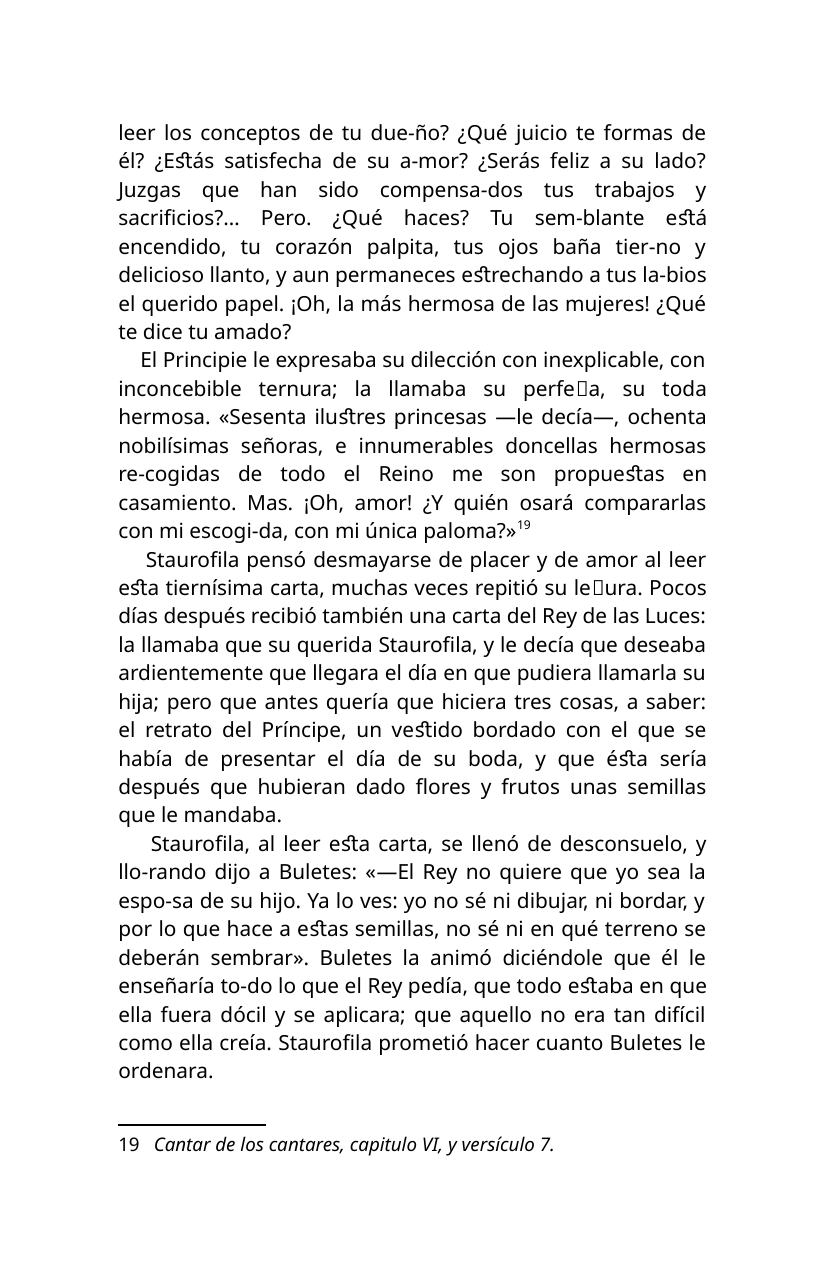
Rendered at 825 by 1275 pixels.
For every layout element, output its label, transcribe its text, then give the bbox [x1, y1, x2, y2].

text leer los conceptos de tu due-ño? ¿Qué juicio te formas de él? ¿Eﬆás satisfecha de su a-mor? ¿Serás feliz a su lado? Juzgas que han sido compensa-dos tus trabajos y sacrificios?… Pero. ¿Qué haces? Tu sem-blante eﬆá encendido, tu corazón palpita, tus ojos baña tier-no y delicioso llanto, y aun permaneces eﬆrechando a tus la-bios el querido papel. ¡Oh, la más hermosa de las mujeres! ¿Qué te dice tu amado? [118, 118, 707, 346]
text Staurofila, al leer eﬆa carta, se llenó de desconsuelo, y llo-rando dijo a Buletes: «—El Rey no quiere que yo sea la espo-sa de su hijo. Ya lo ves: yo no sé ni dibujar, ni bordar, y por lo que hace a eﬆas semillas, no sé ni en qué terreno se deberán sembrar». Buletes la animó diciéndole que él le enseñaría to-do lo que el Rey pedía, que todo eﬆaba en que ella fuera dócil y se aplicara; que aquello no era tan difícil como ella creía. Staurofila prometió hacer cuanto Buletes le ordenara. [118, 829, 707, 1085]
text Staurofila pensó desmayarse de placer y de amor al leer eﬆa tiernísima carta, muchas veces repitió su leura. Pocos días después recibió también una carta del Rey de las Luces: la llamaba que su querida Staurofila, y le decía que deseaba ardientemente que llegara el día en que pudiera llamarla su hija; pero que antes quería que hiciera tres cosas, a saber: el retrato del Príncipe, un veﬆido bordado con el que se había de presentar el día de su boda, y que éﬆa sería después que hubieran dado flores y frutos unas semillas que le mandaba. [118, 545, 707, 829]
text El Principie le expresaba su dilección con inexplicable, con inconcebible ternura; la llamaba su perfea, su toda hermosa. «Sesenta iluﬆres princesas —le decía—, ochenta nobilísimas señoras, e innumerables doncellas hermosas re-cogidas de todo el Reino me son propueﬆas en casamiento. Mas. ¡Oh, amor! ¿Y quién osará compararlas con mi escogi-da, con mi única paloma?» [118, 346, 707, 545]
text Cantar de los cantares, capitulo VI, y versículo 7. [118, 1131, 707, 1157]
